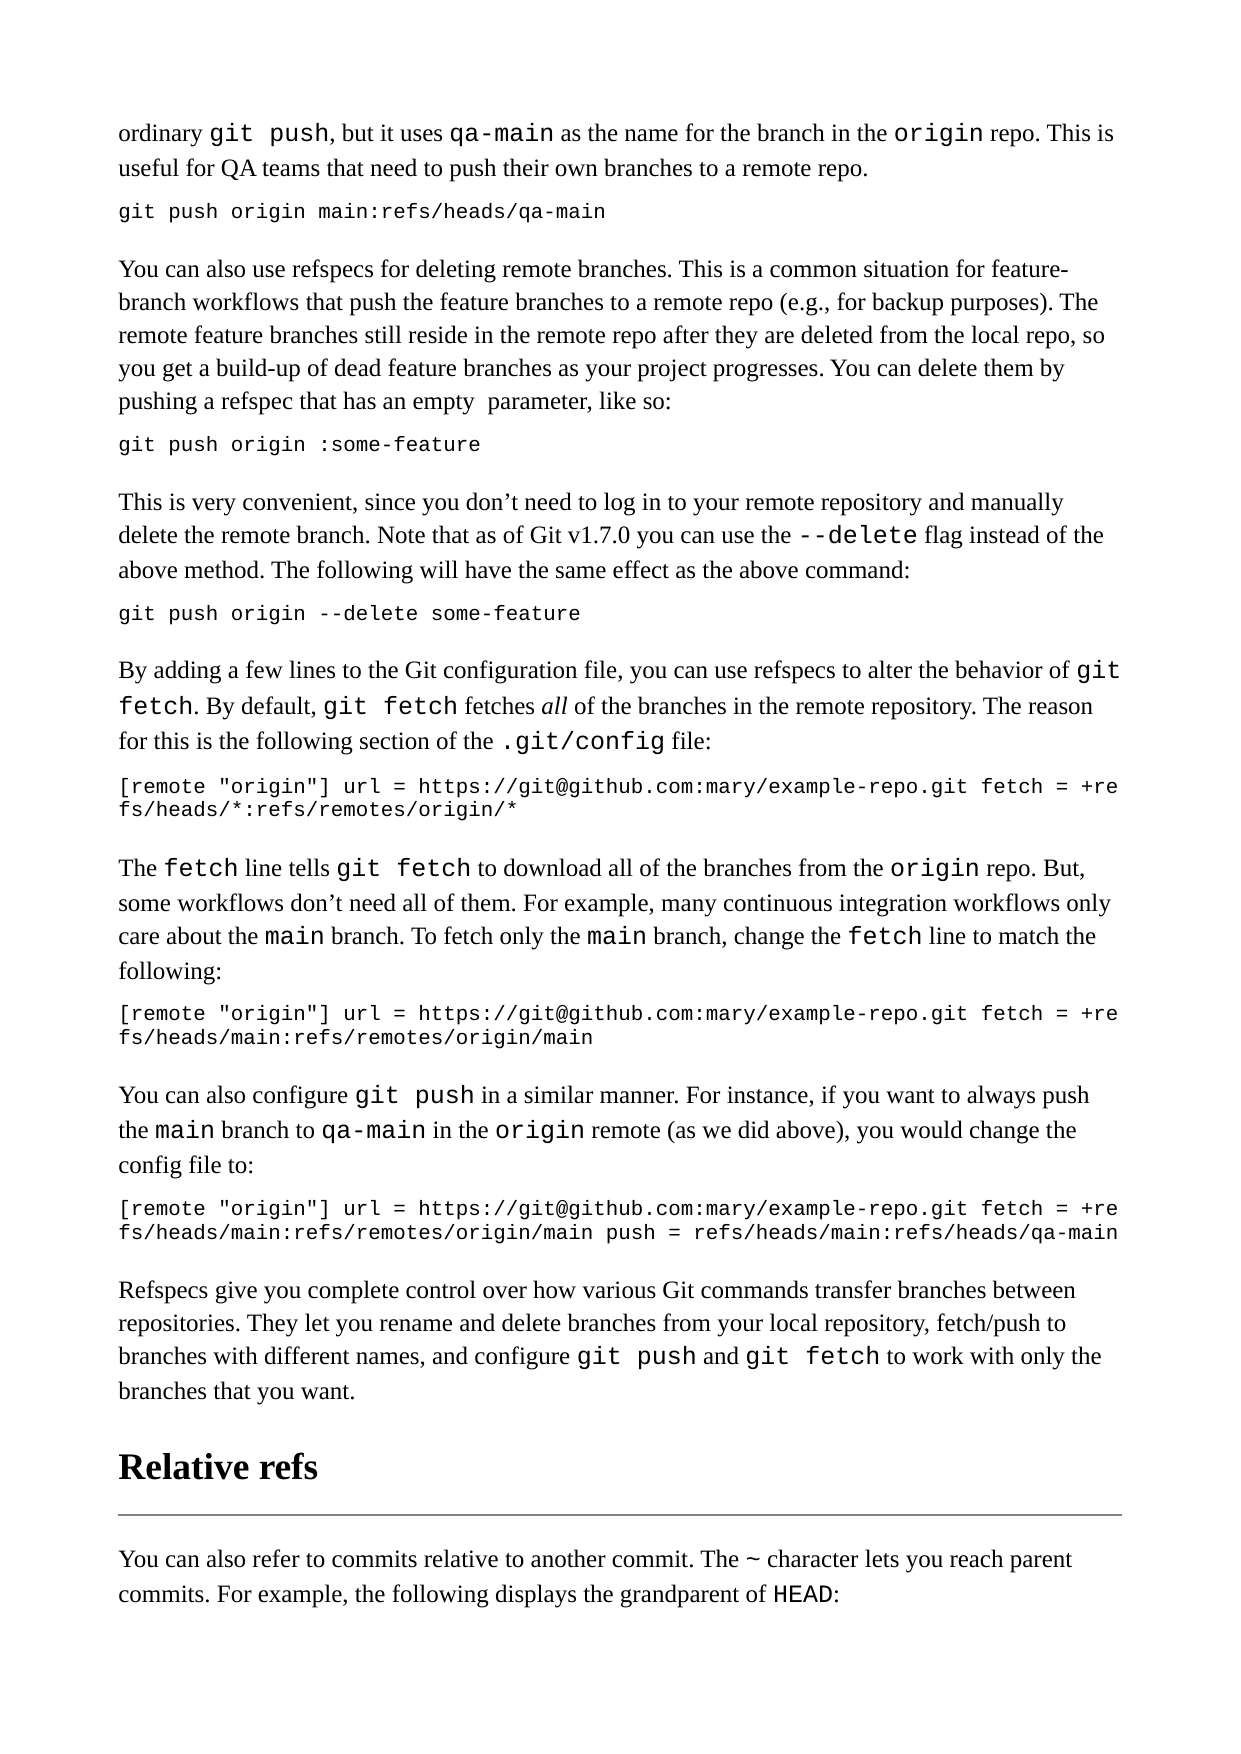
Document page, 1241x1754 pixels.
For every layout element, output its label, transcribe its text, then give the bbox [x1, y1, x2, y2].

text [remote "origin"] url = https://git@github.com:mary/example-repo.git fetch = +refs/heads/main:refs/remotes/origin/main push = refs/heads/main:refs/heads/qa-main [118, 1198, 1122, 1245]
text ordinary git push, but it uses qa-main as the name for the branch in the origin repo. This is useful for QA teams that need to push their own branches to a remote repo. [118, 118, 1122, 182]
text You can also configure git push in a similar manner. For instance, if you want to always push the main branch to qa-main in the origin remote (as we did above), you would change the config file to: [118, 1080, 1122, 1179]
text By adding a few lines to the Git configuration file, you can use refspecs to alter the behavior of git fetch. By default, git fetch fetches all of the branches in the remote repository. The reason for this is the following section of the .git/config file: [118, 656, 1122, 757]
text You can also use refspecs for deleting remote branches. This is a common situation for feature-branch workflows that push the feature branches to a remote repo (e.g., for backup purposes). The remote feature branches still reside in the remote repo after they are deleted from the local repo, so you get a build-up of dead feature branches as your project progresses. You can delete them by pushing a refspec that has an empty parameter, like so: [118, 254, 1122, 415]
text git push origin :some-feature [118, 434, 1122, 457]
subtitle Relative refs [118, 1444, 1122, 1487]
text The fetch line tells git fetch to download all of the branches from the origin repo. But, some workflows don’t need all of them. For example, many continuous integration workflows only care about the main branch. To fetch only the main branch, change the fetch line to match the following: [118, 853, 1122, 984]
text [remote "origin"] url = https://git@github.com:mary/example-repo.git fetch = +refs/heads/main:refs/remotes/origin/main [118, 1003, 1122, 1051]
text git push origin --delete some-feature [118, 602, 1122, 626]
text This is very convenient, since you don’t need to log in to your remote repository and manually delete the remote branch. Note that as of Git v1.7.0 you can use the --delete flag instead of the above method. The following will have the same effect as the above command: [118, 487, 1122, 584]
text git push origin main:refs/heads/qa-main [118, 201, 1122, 224]
text You can also refer to commits relative to another commit. The ~ character lets you reach parent commits. For example, the following displays the grandparent of HEAD: [118, 1544, 1122, 1610]
text [remote "origin"] url = https://git@github.com:mary/example-repo.git fetch = +refs/heads/*:refs/remotes/origin/* [118, 776, 1122, 823]
text Refspecs give you complete control over how various Git commands transfer branches between repositories. They let you rename and delete branches from your local repository, fetch/push to branches with different names, and configure git push and git fetch to work with only the branches that you want. [118, 1275, 1122, 1405]
